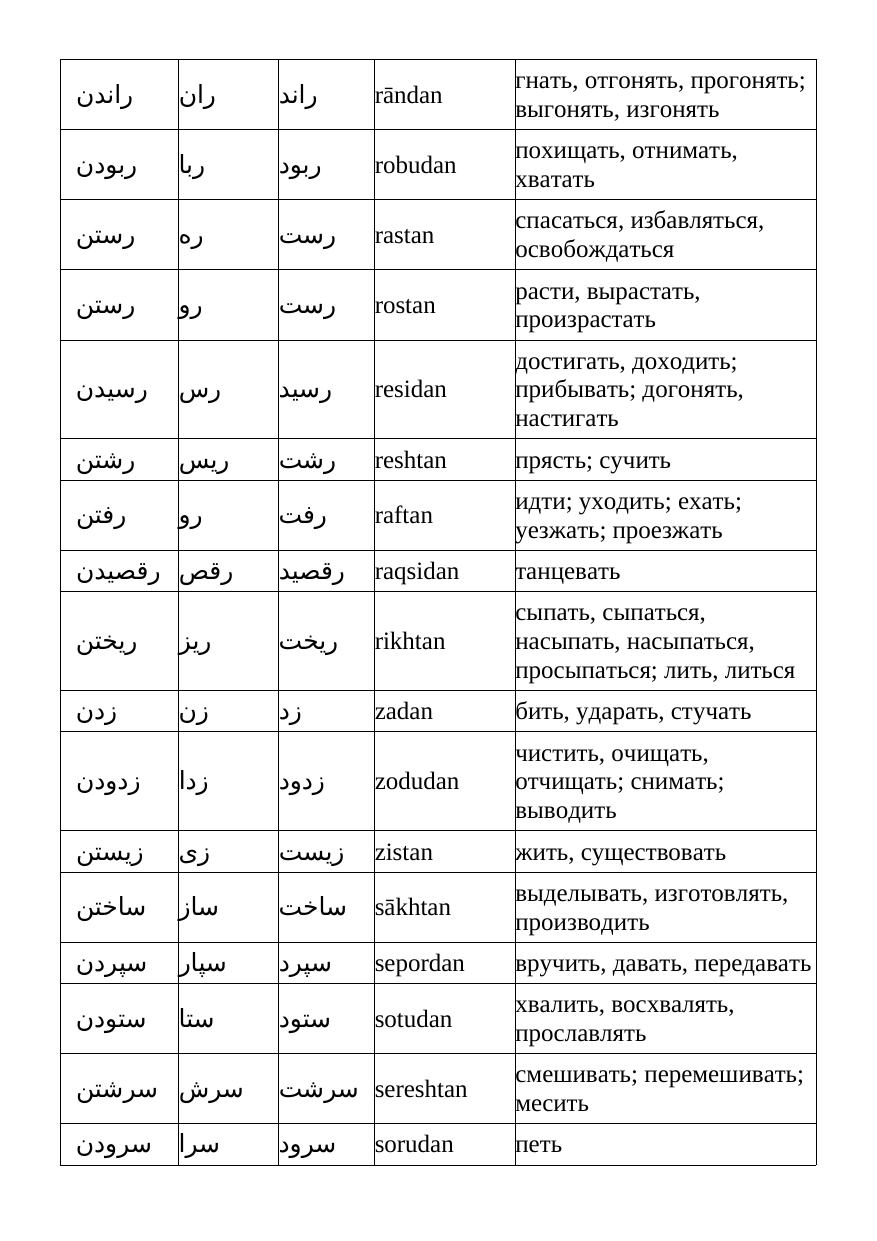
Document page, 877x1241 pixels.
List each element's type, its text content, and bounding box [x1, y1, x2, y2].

table_cell чистить, очищать, отчищать; снимать; выводить [516, 732, 816, 830]
table_cell سرشت [279, 1054, 374, 1123]
table_cell زن [179, 691, 278, 731]
table_cell راند [279, 60, 374, 129]
table_cell رشت [279, 439, 374, 480]
table_cell ران [179, 60, 278, 129]
table_cell ریختن [61, 592, 178, 690]
table_cell sotudan [375, 984, 515, 1053]
table_cell رستن [61, 200, 178, 269]
table_cell ستودن [61, 984, 178, 1053]
table_cell смешивать; перемешивать; месить [516, 1054, 816, 1123]
table_cell петь [516, 1124, 816, 1164]
table_cell вручить, давать, передавать [516, 943, 816, 983]
table_cell زدا [179, 732, 278, 830]
table_cell رقصیدن [61, 551, 178, 591]
table_cell سپار [179, 943, 278, 983]
table_cell спасаться, избавляться, освобождаться [516, 200, 816, 269]
table_cell достигать, доходить; прибывать; догонять, настигать [516, 341, 816, 438]
table_cell похищать, отнимать, хватать [516, 130, 816, 199]
table_cell sereshtan [375, 1054, 515, 1123]
table_cell гнать, отгонять, прогонять; выгонять, изгонять [516, 60, 816, 129]
table_cell سپردن [61, 943, 178, 983]
table_cell zistan [375, 831, 515, 872]
table_cell زدودن [61, 732, 178, 830]
table_cell رقص [179, 551, 278, 591]
table_cell زدود [279, 732, 374, 830]
table_cell زیستن [61, 831, 178, 872]
table_cell ریز [179, 592, 278, 690]
table_cell ساختن [61, 873, 178, 942]
table_cell zodudan [375, 732, 515, 830]
table_cell sorudan [375, 1124, 515, 1164]
table_cell زی [179, 831, 278, 872]
table_cell ربود [279, 130, 374, 199]
table_cell رست [279, 200, 374, 269]
table_cell رشتن [61, 439, 178, 480]
table_cell ربا [179, 130, 278, 199]
table_cell سرا [179, 1124, 278, 1164]
table_cell rikhtan [375, 592, 515, 690]
table_cell rostan [375, 270, 515, 339]
table_cell rastan [375, 200, 515, 269]
table_cell хвалить, восхвалять, прославлять [516, 984, 816, 1053]
table_cell жить, существовать [516, 831, 816, 872]
table_cell ستا [179, 984, 278, 1053]
table_cell زیست [279, 831, 374, 872]
table_cell residan [375, 341, 515, 438]
table_cell زد [279, 691, 374, 731]
table_cell رو [179, 481, 278, 550]
table_cell ساز [179, 873, 278, 942]
table_cell سرودن [61, 1124, 178, 1164]
table_cell رفتن [61, 481, 178, 550]
table_cell ستود [279, 984, 374, 1053]
table_cell расти, вырастать, произрастать [516, 270, 816, 339]
table_cell rāndan [375, 60, 515, 129]
table_cell ره [179, 200, 278, 269]
table_cell رقصید [279, 551, 374, 591]
table_cell رسید [279, 341, 374, 438]
table_cell رس [179, 341, 278, 438]
table_cell ساخت [279, 873, 374, 942]
table_cell سپرد [279, 943, 374, 983]
table_cell ریخت [279, 592, 374, 690]
table_cell زدن [61, 691, 178, 731]
table_cell zadan [375, 691, 515, 731]
table_cell robudan [375, 130, 515, 199]
table_cell reshtan [375, 439, 515, 480]
table_cell танцевать [516, 551, 816, 591]
table_cell сыпать, сыпаться, насыпать, насыпаться, просыпаться; лить, литься [516, 592, 816, 690]
table_cell ریس [179, 439, 278, 480]
table_cell прясть; сучить [516, 439, 816, 480]
table_cell رسیدن [61, 341, 178, 438]
table_cell sākhtan [375, 873, 515, 942]
table_cell رستن [61, 270, 178, 339]
table_cell راندن [61, 60, 178, 129]
table_cell sepordan [375, 943, 515, 983]
table_cell raqsidan [375, 551, 515, 591]
table_cell raftan [375, 481, 515, 550]
table_cell رفت [279, 481, 374, 550]
table_cell سرش [179, 1054, 278, 1123]
table_cell ربودن [61, 130, 178, 199]
table_cell رو [179, 270, 278, 339]
table_cell رست [279, 270, 374, 339]
table_cell سرشتن [61, 1054, 178, 1123]
table_cell бить, ударать, стучать [516, 691, 816, 731]
table_cell سرود [279, 1124, 374, 1164]
table_cell идти; уходить; ехать; уезжать; проезжать [516, 481, 816, 550]
table_cell выделывать, изготовлять, производить [516, 873, 816, 942]
